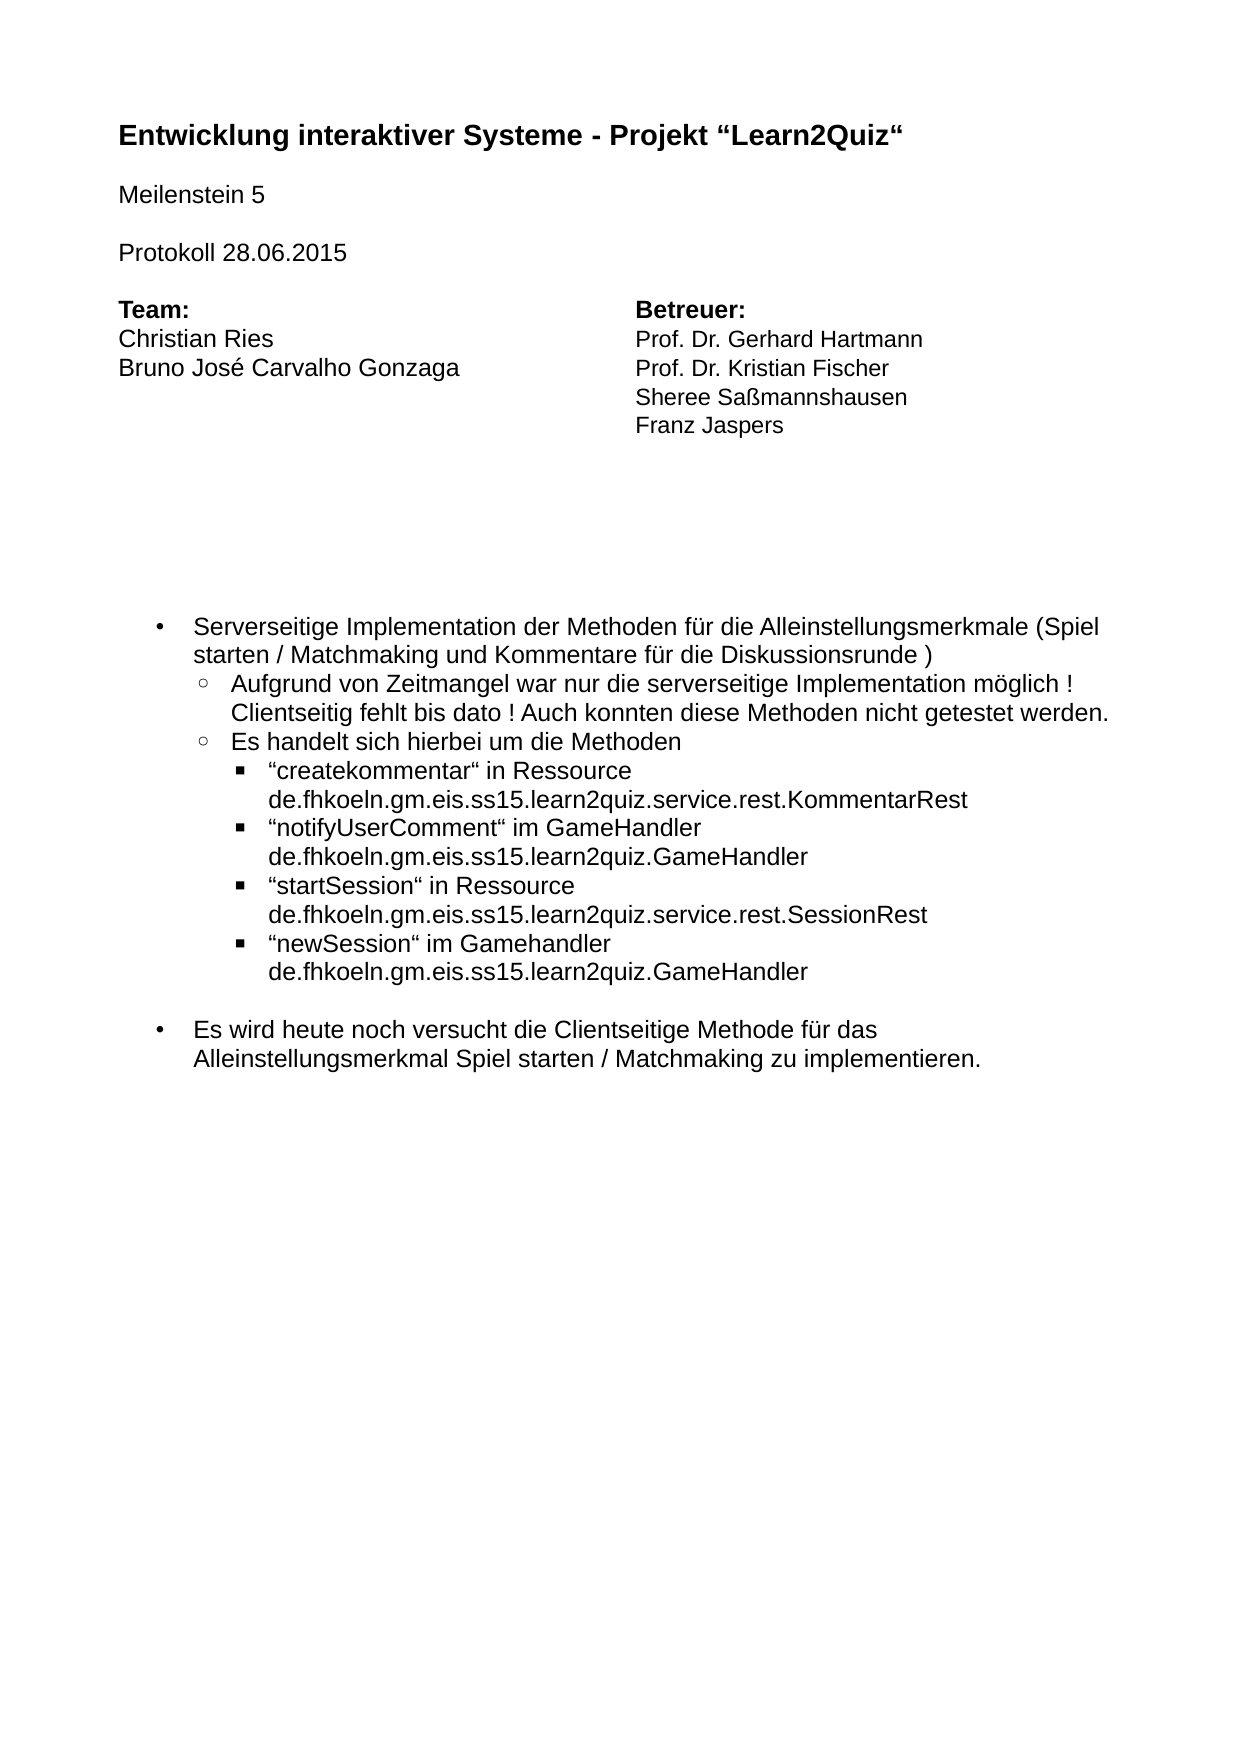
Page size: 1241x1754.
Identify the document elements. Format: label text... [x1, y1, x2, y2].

text Meilenstein 5 [118, 180, 1122, 209]
list de.fhkoeln.gm.eis.ss15.learn2quiz.service.rest.SessionRest [231, 900, 1122, 928]
text Franz Jaspers [118, 410, 1122, 439]
list “createkommentar“ in Ressource de.fhkoeln.gm.eis.ss15.learn2quiz.service.rest.KommentarRest [231, 756, 1122, 813]
list de.fhkoeln.gm.eis.ss15.learn2quiz.GameHandler [231, 842, 1122, 871]
text Bruno José Carvalho Gonzaga Prof. Dr. Kristian Fischer [118, 353, 1122, 382]
text Protokoll 28.06.2015 [118, 238, 1122, 267]
text Team: Betreuer: [118, 295, 1122, 324]
list Es handelt sich hierbei um die Methoden [193, 727, 1122, 756]
list “startSession“ in Ressource [231, 871, 1122, 900]
list Aufgrund von Zeitmangel war nur die serverseitige Implementation möglich ! Clientseitig fehlt bis dato ! Auch konnten diese Methoden nicht getestet werden. [193, 669, 1122, 727]
list “notifyUserComment“ im GameHandler [231, 813, 1122, 842]
list de.fhkoeln.gm.eis.ss15.learn2quiz.GameHandler [231, 957, 1122, 986]
list “newSession“ im Gamehandler [231, 928, 1122, 957]
text Christian Ries Prof. Dr. Gerhard Hartmann [118, 324, 1122, 353]
list Serverseitige Implementation der Methoden für die Alleinstellungsmerkmale (Spiel starten / Matchmaking und Kommentare für die Diskussionsrunde ) [156, 612, 1122, 669]
list Es wird heute noch versucht die Clientseitige Methode für das Alleinstellungsmerkmal Spiel starten / Matchmaking zu implementieren. [156, 1015, 1122, 1072]
text Entwicklung interaktiver Systeme - Projekt “Learn2Quiz“ [118, 118, 1122, 152]
text Sheree Saßmannshausen [118, 382, 1122, 410]
